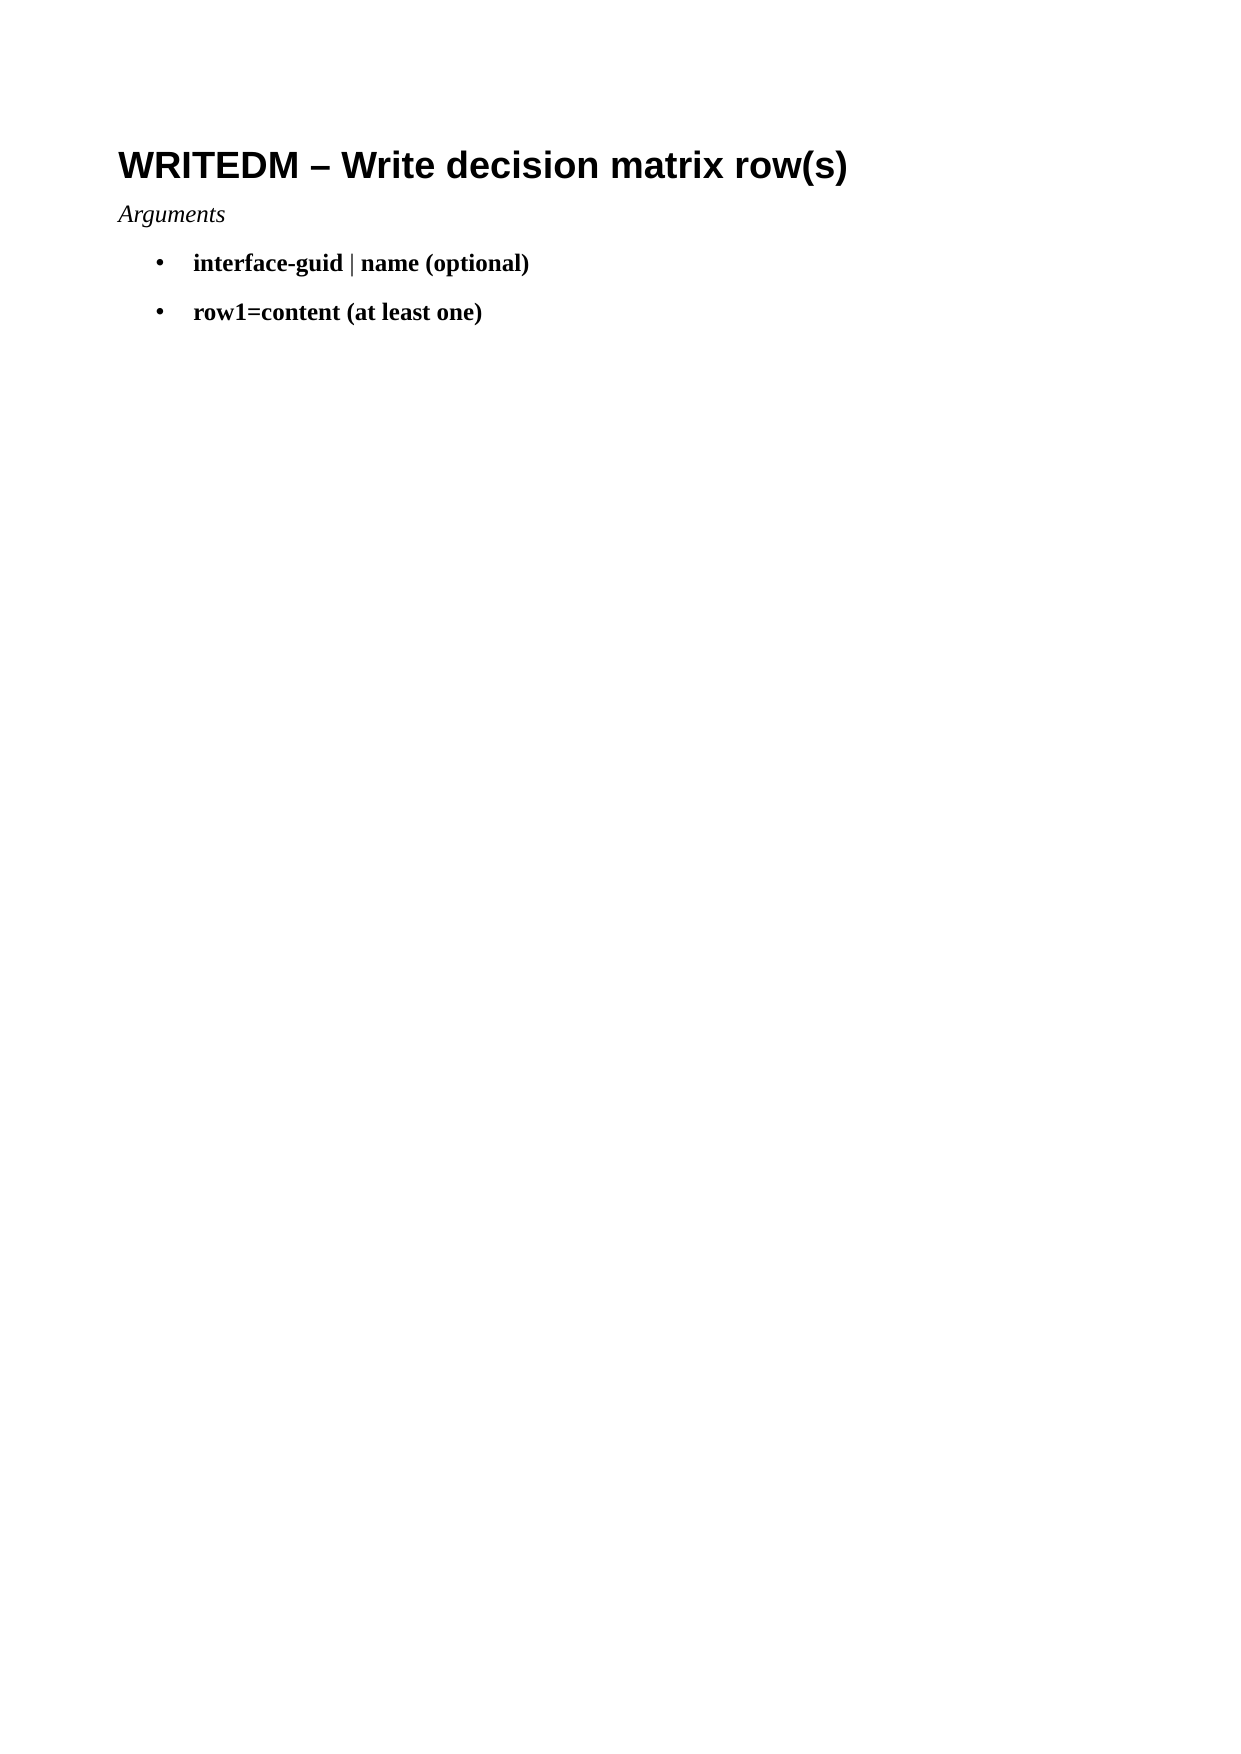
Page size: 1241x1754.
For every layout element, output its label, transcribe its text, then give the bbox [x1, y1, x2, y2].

text Arguments [118, 199, 1122, 228]
subtitle WRITEDM – Write decision matrix row(s) [118, 143, 1122, 187]
list interface-guid | name (optional) [156, 248, 1122, 277]
list row1=content (at least one) [156, 297, 1122, 326]
